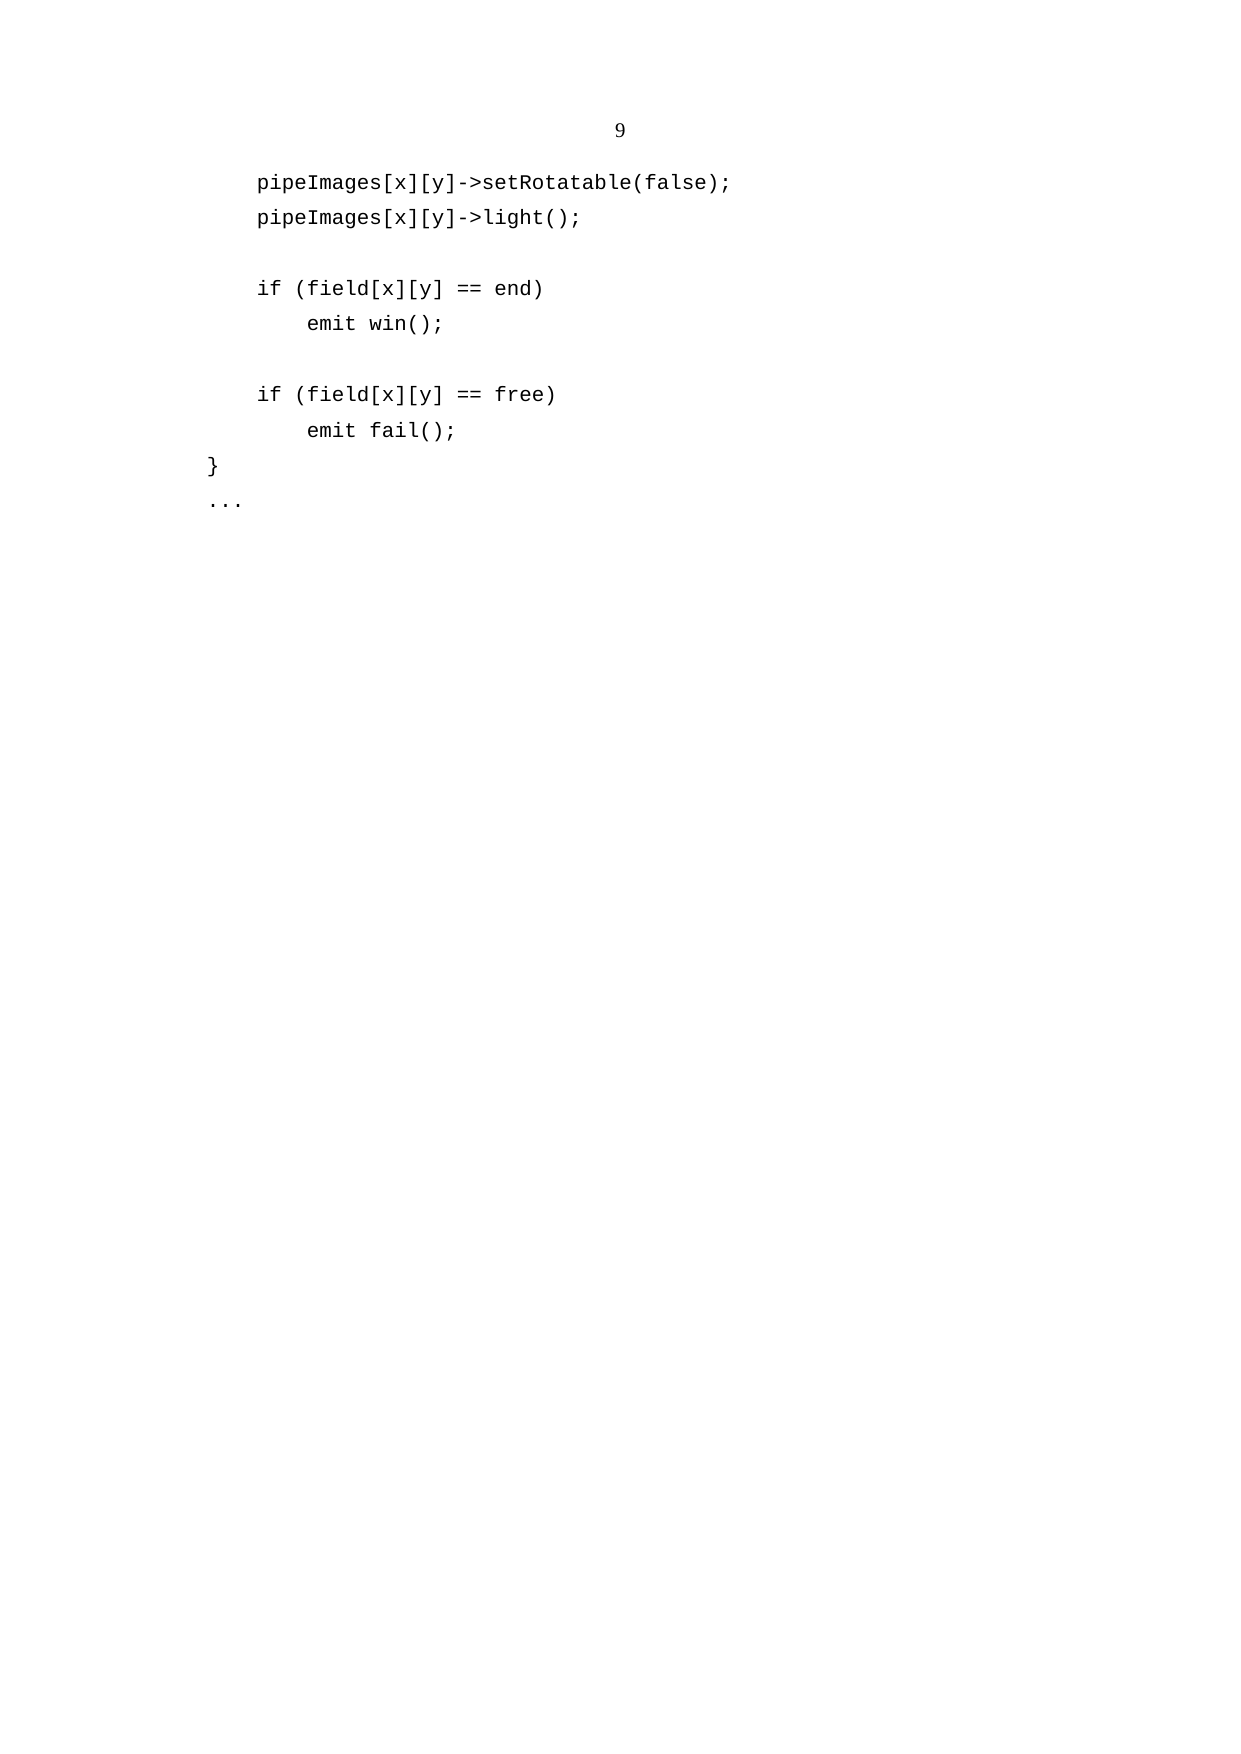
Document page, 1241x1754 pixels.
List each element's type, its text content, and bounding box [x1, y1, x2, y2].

text } [118, 455, 1122, 479]
text pipeImages[x][y]->setRotatable(false); [118, 172, 1122, 195]
text pipeImages[x][y]->light(); [118, 207, 1122, 231]
text ... [118, 490, 1122, 514]
text if (field[x][y] == end) [118, 278, 1122, 302]
text emit win(); [118, 313, 1122, 337]
text if (field[x][y] == free) [118, 384, 1122, 408]
text emit fail(); [118, 419, 1122, 443]
